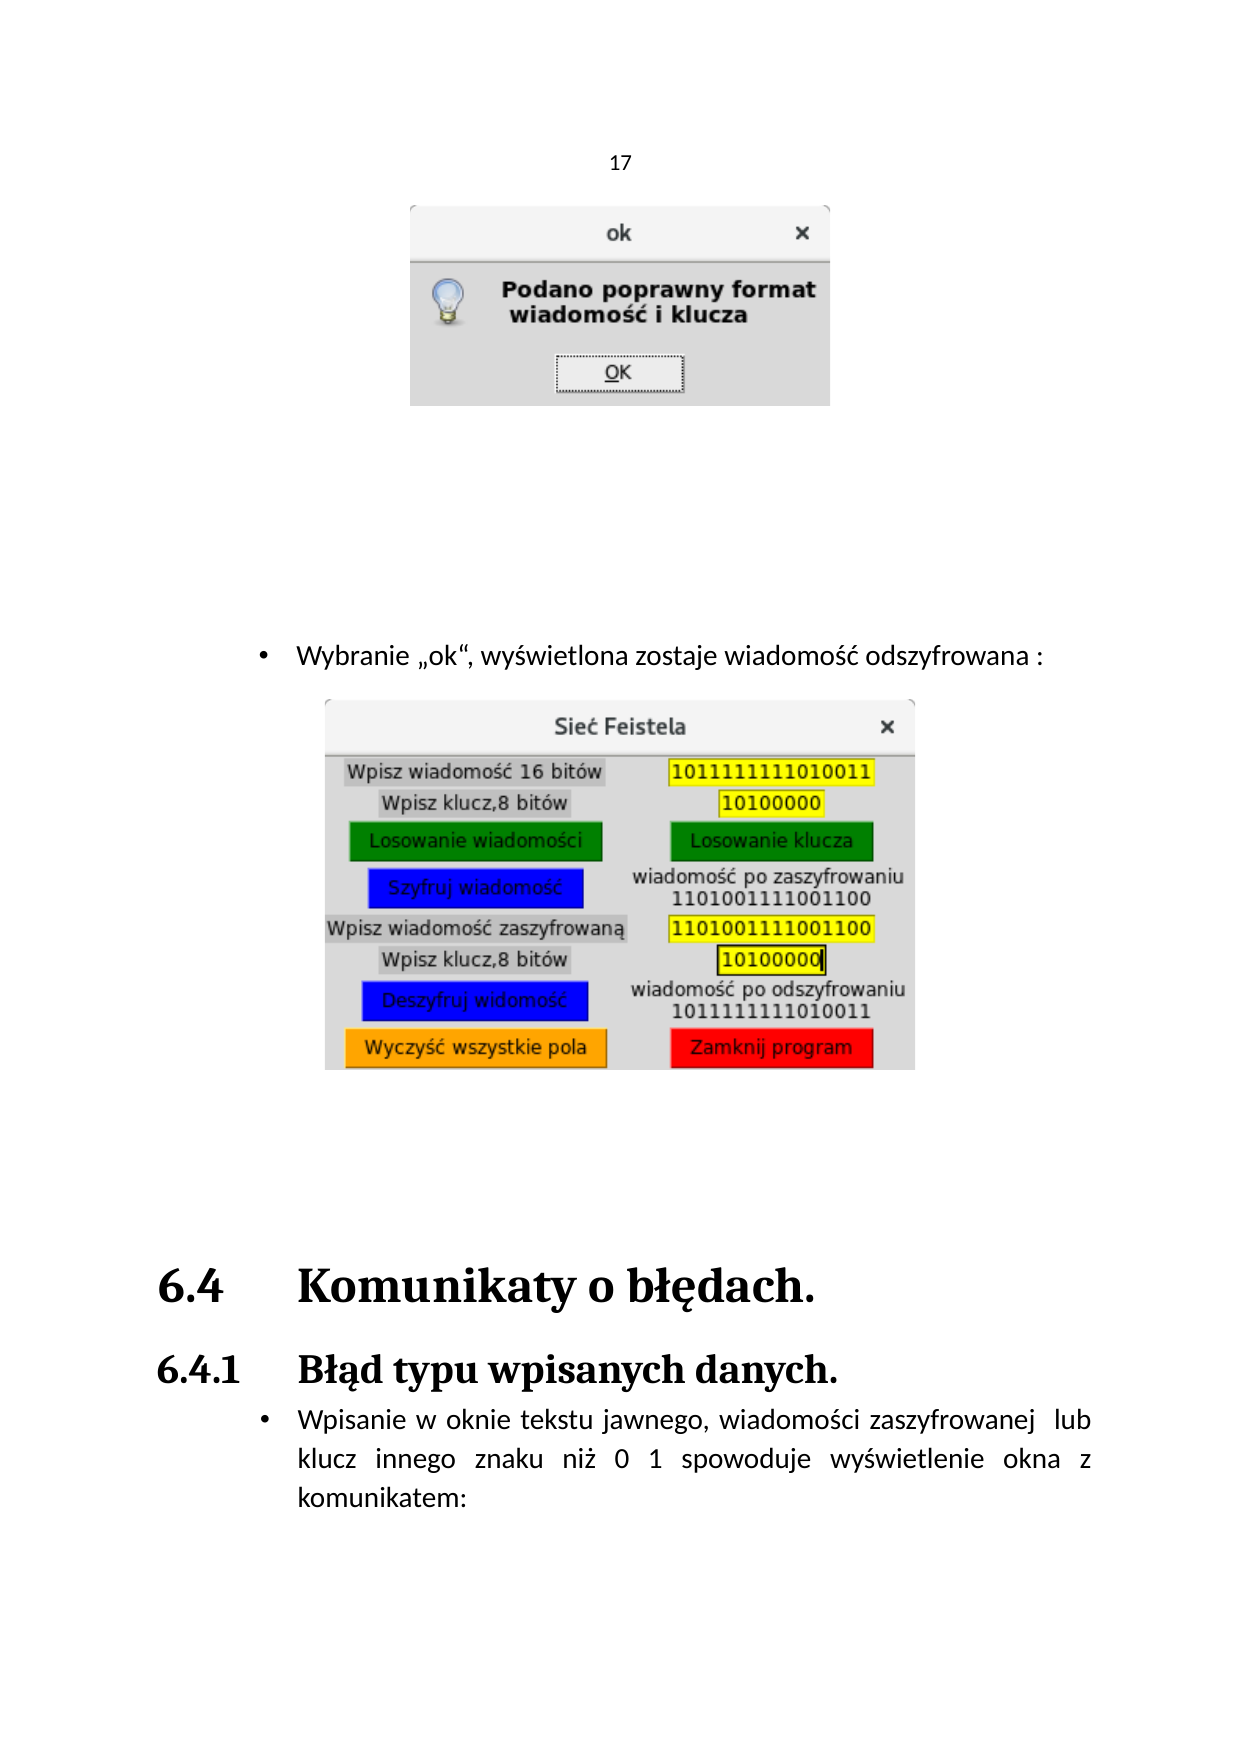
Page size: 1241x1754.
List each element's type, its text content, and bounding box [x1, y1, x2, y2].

list Wybranie „ok“, wyświetlona zostaje wiadomość odszyfrowana : [258, 637, 1093, 673]
picture [324, 699, 916, 1070]
subtitle Komunikaty o błędach. [147, 1258, 1093, 1315]
picture [410, 205, 831, 406]
subtitle Błąd typu wpisanych danych. [147, 1346, 1093, 1394]
list Wpisanie w oknie tekstu jawnego, wiadomości zaszyfrowanej lub klucz innego znaku niż 0 1 spowoduje wyświetlenie okna z komunikatem: [260, 1401, 1093, 1515]
